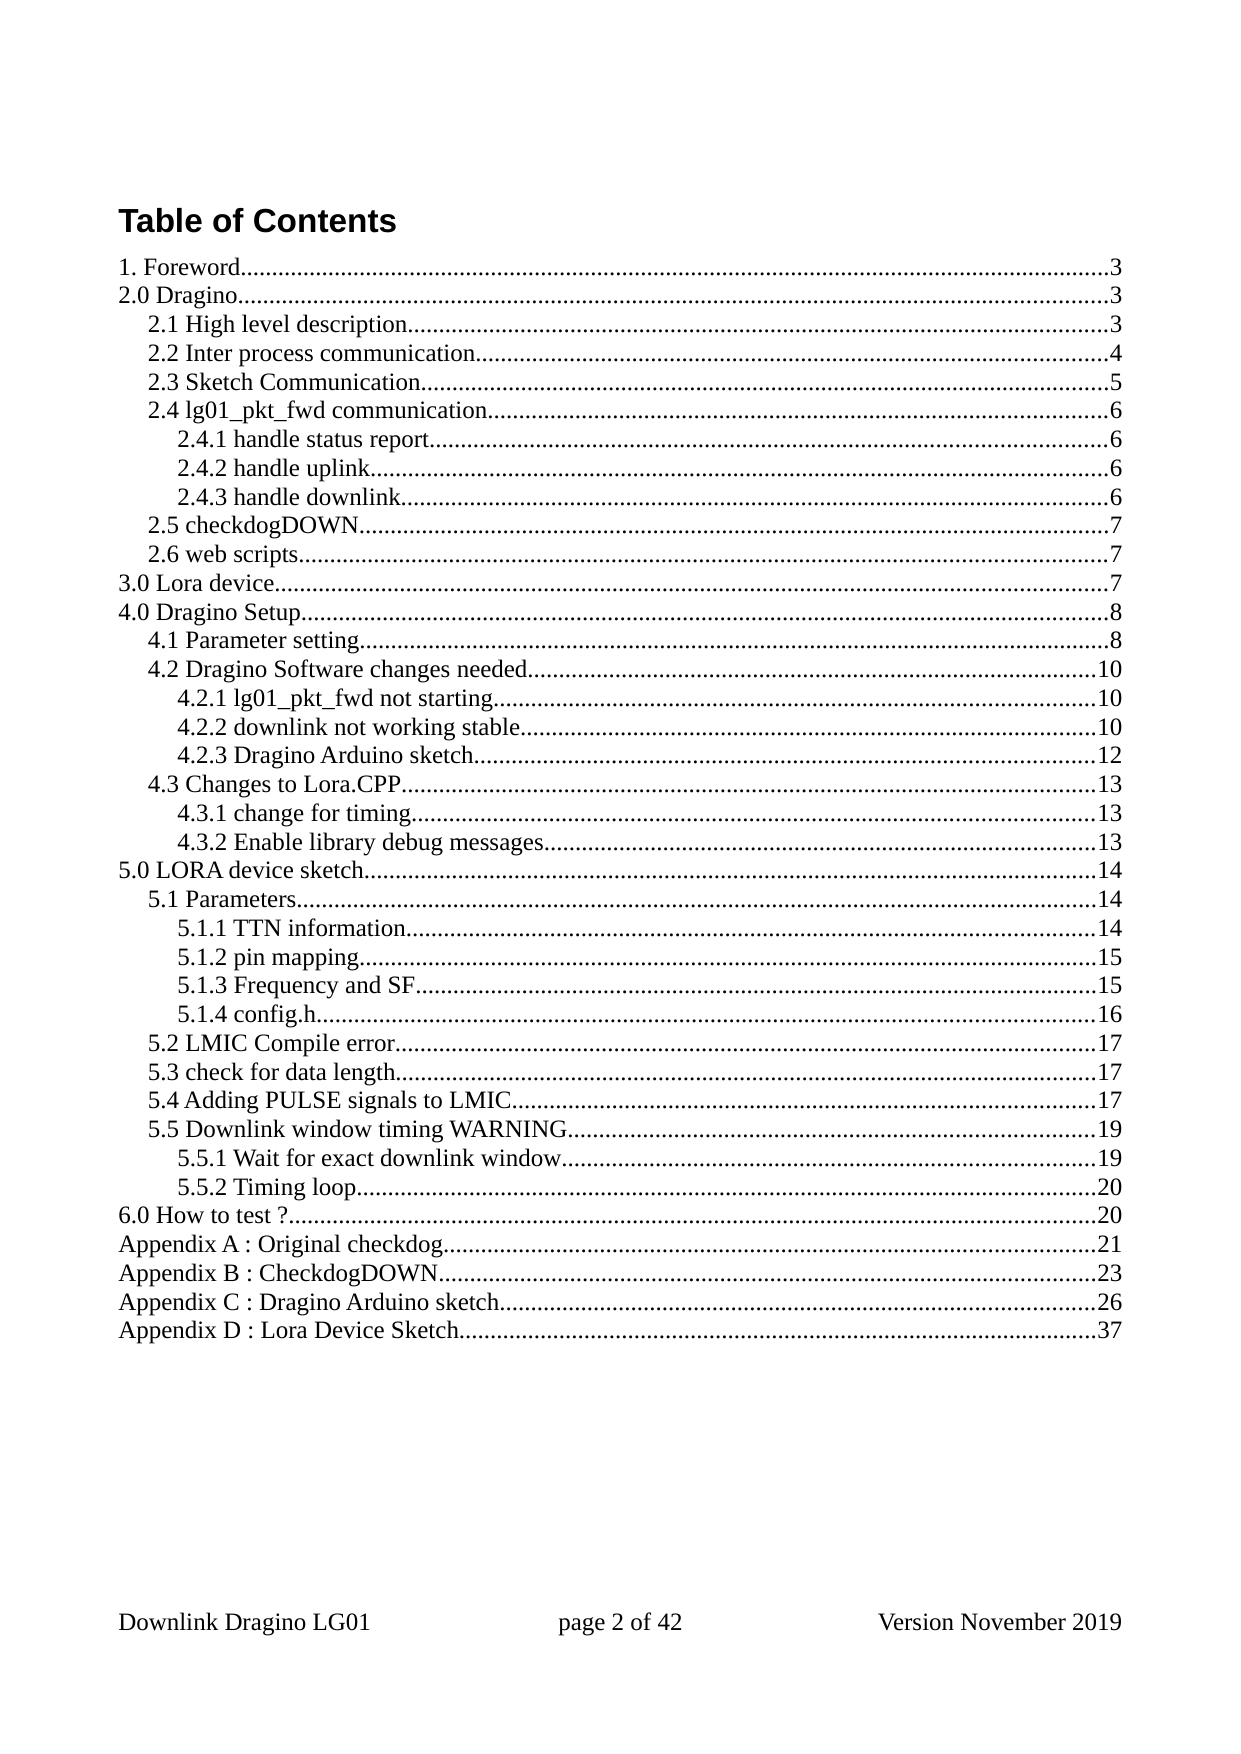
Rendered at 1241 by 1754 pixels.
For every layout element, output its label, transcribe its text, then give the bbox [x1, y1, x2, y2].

text 5.5.2 Timing loop 20 [177, 1172, 1122, 1200]
text 2.4.1 handle status report 6 [177, 424, 1122, 453]
text 4.1 Parameter setting 8 [148, 625, 1122, 654]
text 4.2 Dragino Software changes needed 10 [148, 654, 1122, 683]
text 2.2 Inter process communication 4 [148, 338, 1122, 367]
text 4.3.1 change for timing 13 [177, 798, 1122, 827]
text 5.1.2 pin mapping 15 [177, 942, 1122, 970]
text 2.3 Sketch Communication 5 [148, 367, 1122, 395]
text 2.0 Dragino 3 [118, 280, 1122, 309]
text 5.1 Parameters 14 [148, 884, 1122, 913]
text 2.6 web scripts 7 [148, 539, 1122, 568]
text 5.5 Downlink window timing WARNING 19 [148, 1114, 1122, 1143]
text 5.1.1 TTN information 14 [177, 913, 1122, 942]
text 1. Foreword 3 [118, 252, 1122, 280]
text 5.4 Adding PULSE signals to LMIC 17 [148, 1085, 1122, 1114]
text Appendix D : Lora Device Sketch 37 [118, 1315, 1122, 1344]
text 4.3 Changes to Lora.CPP 13 [148, 769, 1122, 798]
subtitle Table of Contents [118, 201, 1122, 239]
text 2.4.2 handle uplink 6 [177, 453, 1122, 482]
text 6.0 How to test ? 20 [118, 1200, 1122, 1229]
text 5.3 check for data length 17 [148, 1057, 1122, 1085]
text 2.5 checkdogDOWN 7 [148, 510, 1122, 539]
text 5.5.1 Wait for exact downlink window 19 [177, 1143, 1122, 1172]
text 5.1.4 config.h 16 [177, 999, 1122, 1028]
text 2.4.3 handle downlink 6 [177, 482, 1122, 510]
text Appendix A : Original checkdog 21 [118, 1229, 1122, 1258]
text 5.2 LMIC Compile error 17 [148, 1028, 1122, 1057]
text 5.0 LORA device sketch 14 [118, 855, 1122, 884]
text 5.1.3 Frequency and SF 15 [177, 970, 1122, 999]
text 4.2.3 Dragino Arduino sketch 12 [177, 740, 1122, 769]
text Appendix C : Dragino Arduino sketch 26 [118, 1287, 1122, 1315]
text 4.2.1 lg01_pkt_fwd not starting 10 [177, 683, 1122, 712]
text 2.1 High level description 3 [148, 309, 1122, 338]
text 4.0 Dragino Setup 8 [118, 597, 1122, 625]
text 2.4 lg01_pkt_fwd communication 6 [148, 395, 1122, 424]
text 4.3.2 Enable library debug messages 13 [177, 827, 1122, 855]
text 3.0 Lora device 7 [118, 568, 1122, 597]
text Appendix B : CheckdogDOWN 23 [118, 1258, 1122, 1287]
text 4.2.2 downlink not working stable 10 [177, 712, 1122, 740]
